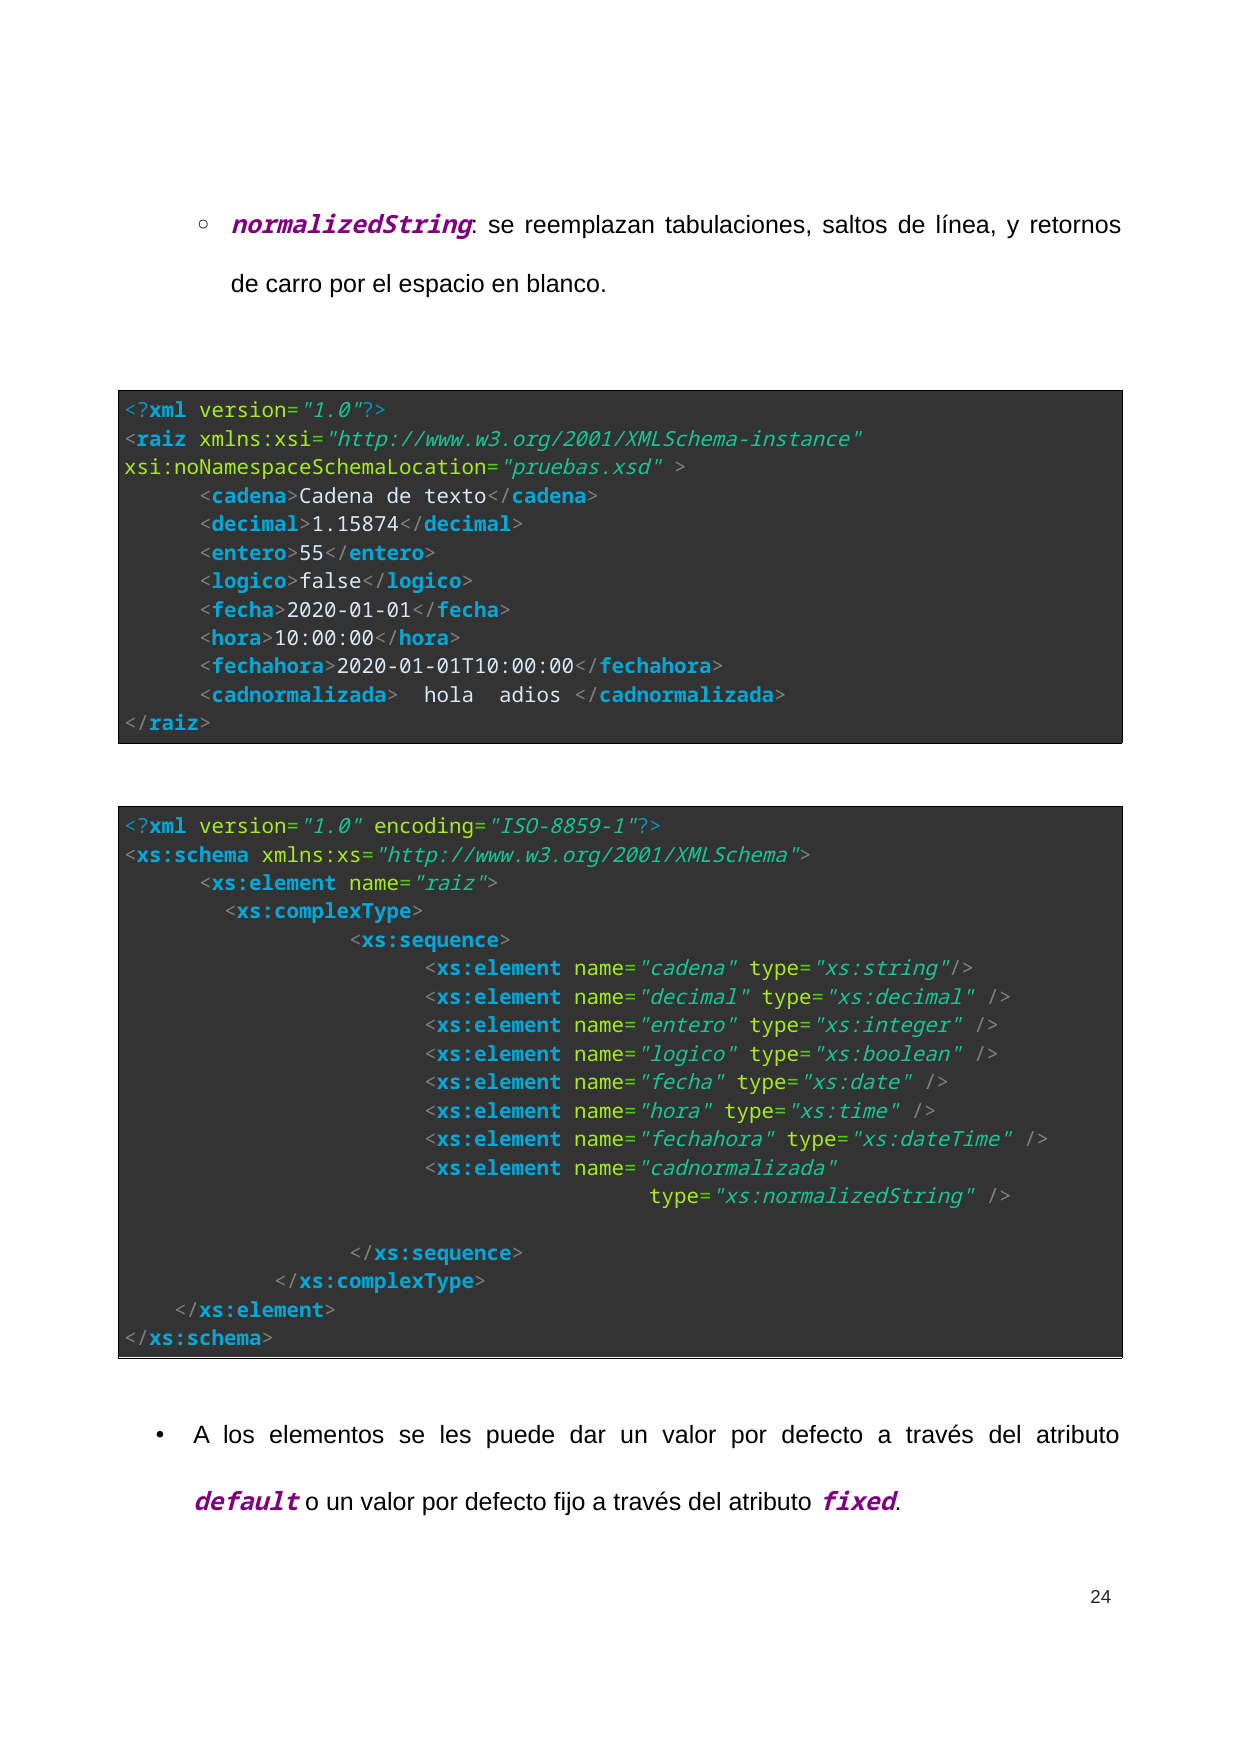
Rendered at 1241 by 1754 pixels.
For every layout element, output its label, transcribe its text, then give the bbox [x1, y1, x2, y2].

table_header <?xml version="1.0"?> <raiz xmlns:xsi="http://www.w3.org/2001/XMLSchema-instance" xsi:noNamespaceSchemaLocation="pruebas.xsd" > <cadena>Cadena de texto</cadena> <decimal>1.15874</decimal> <entero>55</entero> <logico>false</logico> <fecha>2020-01-01</fecha> <hora>10:00:00</hora> <fechahora>2020-01-01T10:00:00</fechahora> <cadnormalizada> hola adios </cadnormalizada> </raiz> [119, 391, 1122, 743]
table_header <?xml version="1.0" encoding="ISO-8859-1"?> <xs:schema xmlns:xs="http://www.w3.org/2001/XMLSchema"> <xs:element name="raiz"> <xs:complexType> <xs:sequence> <xs:element name="cadena" type="xs:string"/> <xs:element name="decimal" type="xs:decimal" /> <xs:element name="entero" type="xs:integer" /> <xs:element name="logico" type="xs:boolean" /> <xs:element name="fecha" type="xs:date" /> <xs:element name="hora" type="xs:time" /> <xs:element name="fechahora" type="xs:dateTime" /> <xs:element name="cadnormalizada" type="xs:normalizedString" /> </xs:sequence> </xs:complexType> </xs:element> </xs:schema> [119, 807, 1122, 1357]
list normalizedString: se reemplazan tabulaciones, saltos de línea, y retornos de carro por el espacio en blanco. [193, 207, 1122, 298]
list A los elementos se les puede dar un valor por defecto a través del atributo default o un valor por defecto fijo a través del atributo fixed. [156, 1420, 1122, 1517]
